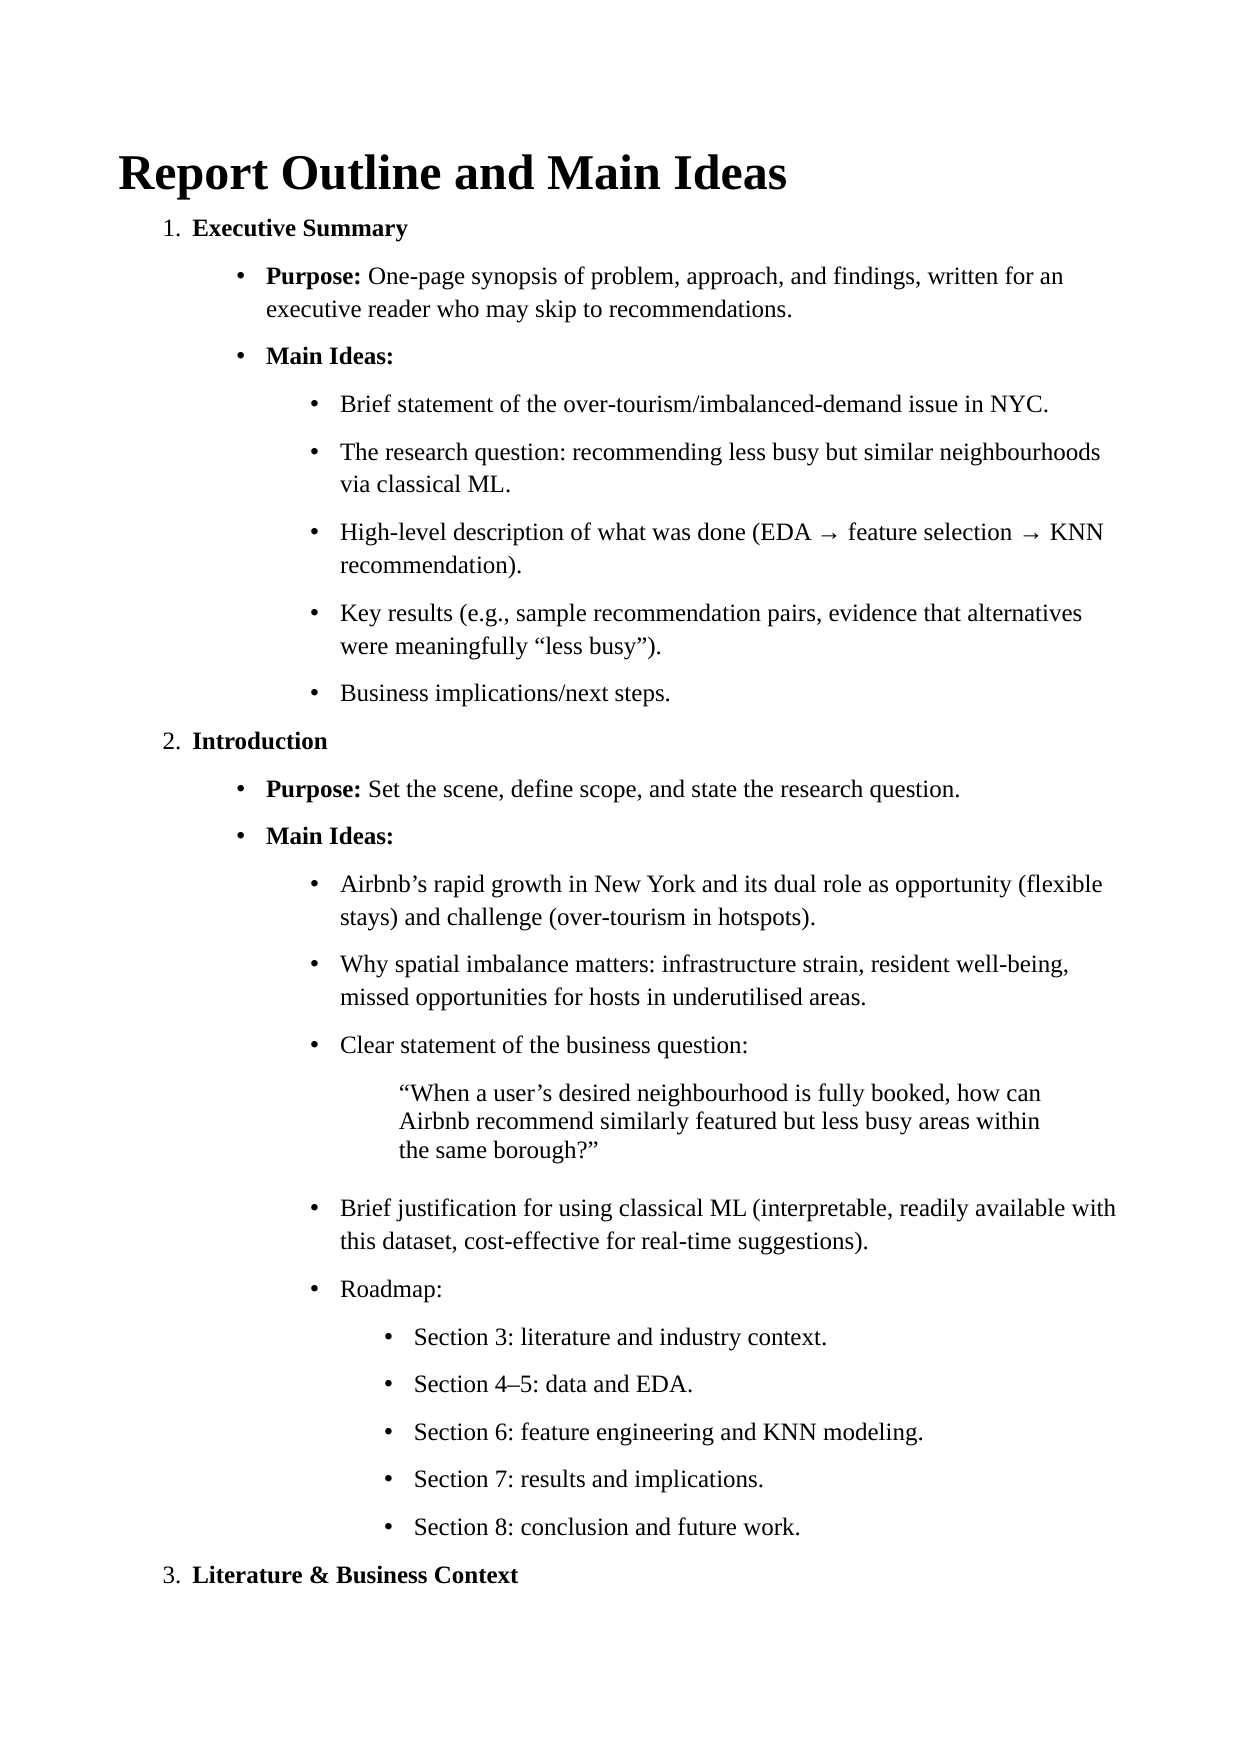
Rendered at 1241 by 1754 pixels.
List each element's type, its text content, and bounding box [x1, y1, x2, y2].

list Introduction [162, 726, 1122, 755]
list Section 7: results and implications. [384, 1464, 1122, 1493]
list Brief statement of the over‐tourism/imbalanced‐demand issue in NYC. [310, 389, 1122, 418]
list Roadmap: [310, 1274, 1122, 1303]
list The research question: recommending less busy but similar neighbourhoods via classical ML. [310, 437, 1122, 498]
list Purpose: Set the scene, define scope, and state the research question. [236, 774, 1122, 802]
list Purpose: One‐page synopsis of problem, approach, and findings, written for an executive reader who may skip to recommendations. [236, 261, 1122, 322]
list Airbnb’s rapid growth in New York and its dual role as opportunity (flexible stays) and challenge (over‐tourism in hotspots). [310, 869, 1122, 931]
list Executive Summary [162, 213, 1122, 242]
list Main Ideas: [236, 821, 1122, 850]
list Main Ideas: [236, 341, 1122, 370]
subtitle Report Outline and Main Ideas [118, 143, 1122, 201]
list Key results (e.g., sample recommendation pairs, evidence that alternatives were meaningfully “less busy”). [310, 598, 1122, 659]
list Clear statement of the business question: [310, 1030, 1122, 1059]
list “When a user’s desired neighbourhood is fully booked, how can Airbnb recommend similarly featured but less busy areas within the same borough?” [369, 1078, 1063, 1164]
list Why spatial imbalance matters: infrastructure strain, resident well‐being, missed opportunities for hosts in underutilised areas. [310, 949, 1122, 1011]
list Business implications/next steps. [310, 678, 1122, 707]
list High‐level description of what was done (EDA → feature selection → KNN recommendation). [310, 517, 1122, 579]
list Section 3: literature and industry context. [384, 1322, 1122, 1350]
list Brief justification for using classical ML (interpretable, readily available with this dataset, cost‐effective for real‐time suggestions). [310, 1193, 1122, 1255]
list Section 4–5: data and EDA. [384, 1369, 1122, 1398]
list Section 8: conclusion and future work. [384, 1512, 1122, 1541]
list Literature & Business Context [162, 1560, 1122, 1588]
list Section 6: feature engineering and KNN modeling. [384, 1417, 1122, 1446]
